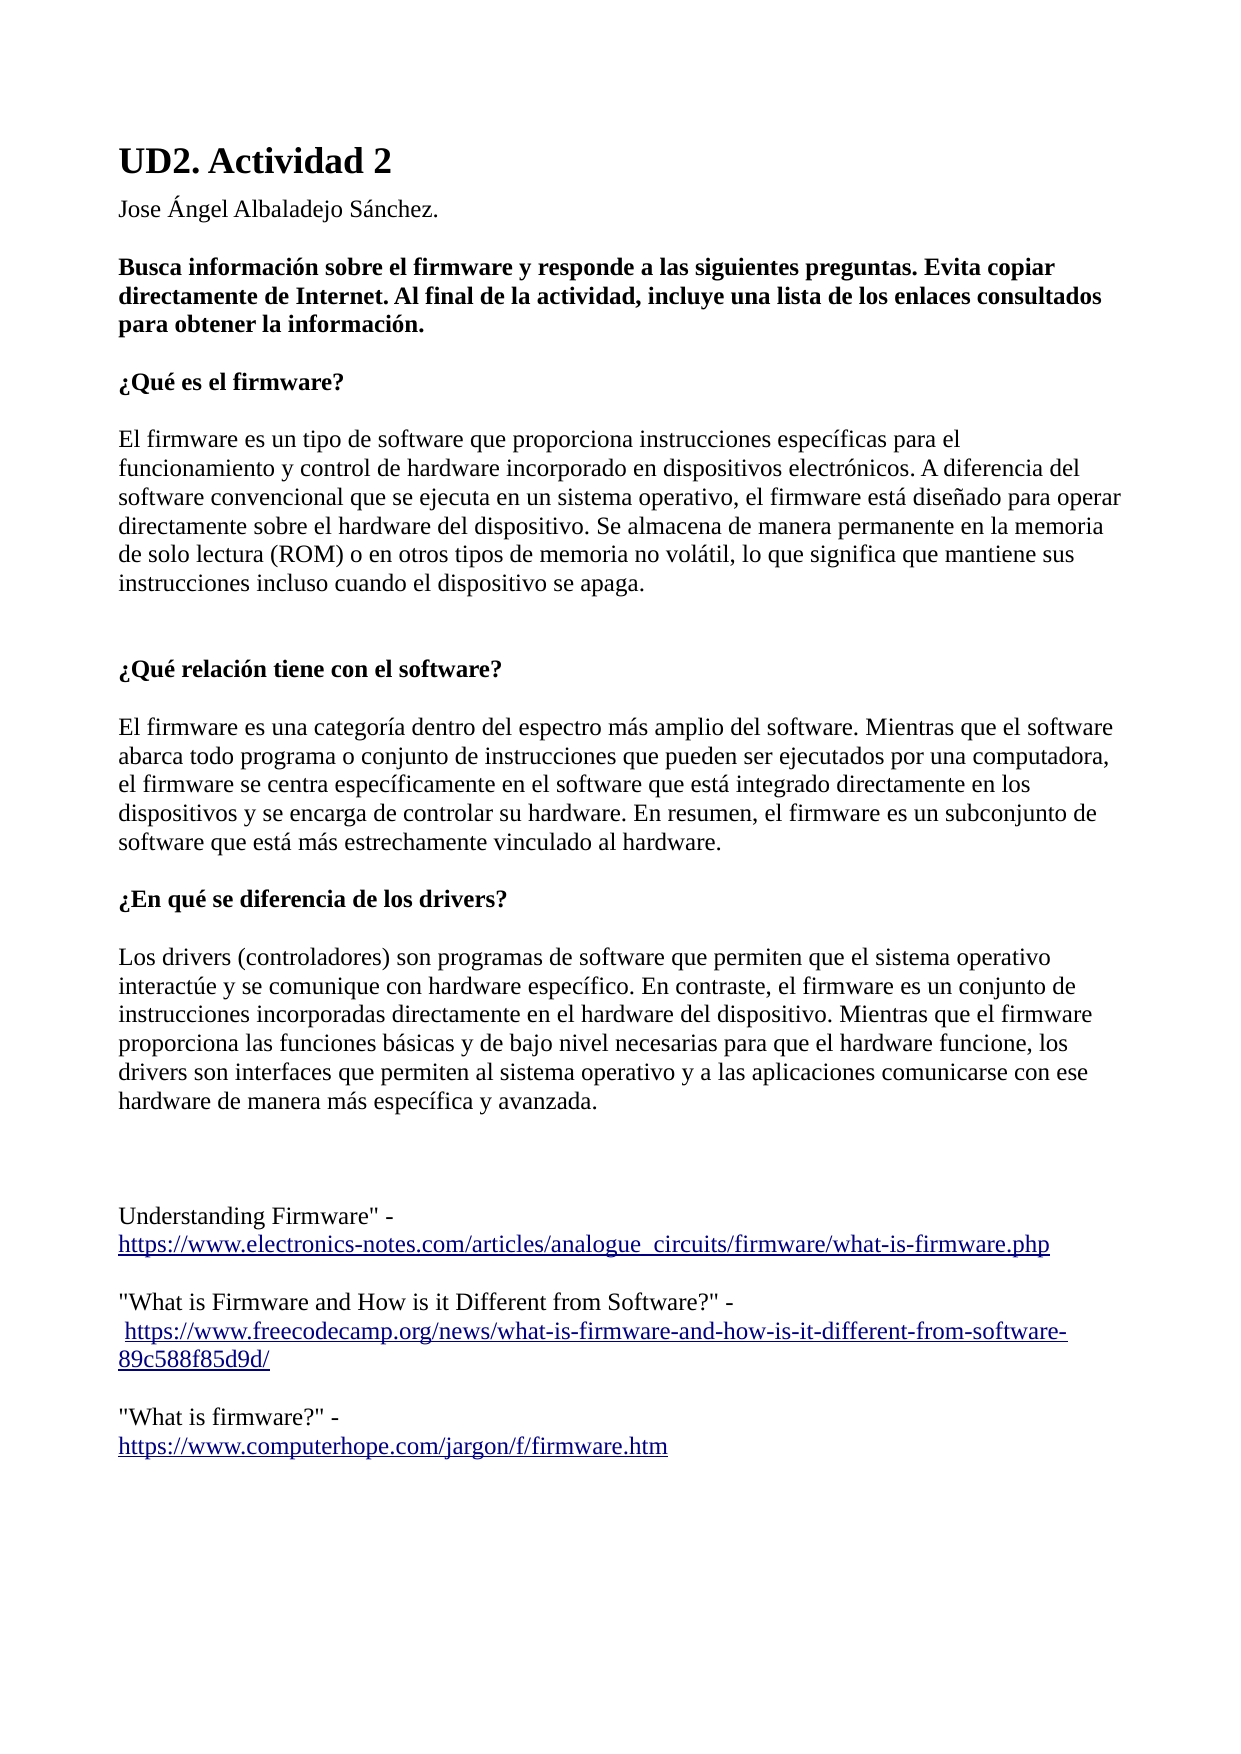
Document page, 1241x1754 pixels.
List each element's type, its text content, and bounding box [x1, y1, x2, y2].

text Busca información sobre el firmware y responde a las siguientes preguntas. Evita copiar directamente de Internet. Al final de la actividad, incluye una lista de los enlaces consultados para obtener la información. [118, 252, 1122, 338]
text "What is Firmware and How is it Different from Software?" - [118, 1287, 1122, 1316]
text ¿En qué se diferencia de los drivers? [118, 884, 1122, 913]
text "What is firmware?" - [118, 1402, 1122, 1431]
text Understanding Firmware" - https://www.electronics-notes.com/articles/analogue_circuits/firmware/what-is-firmware.php [118, 1201, 1122, 1258]
subtitle UD2. Actividad 2 [118, 139, 1122, 182]
text Los drivers (controladores) son programas de software que permiten que el sistema operativo interactúe y se comunique con hardware específico. En contraste, el firmware es un conjunto de instrucciones incorporadas directamente en el hardware del dispositivo. Mientras que el firmware proporciona las funciones básicas y de bajo nivel necesarias para que el hardware funcione, los drivers son interfaces que permiten al sistema operativo y a las aplicaciones comunicarse con ese hardware de manera más específica y avanzada. [118, 942, 1122, 1114]
text ¿Qué relación tiene con el software? [118, 654, 1122, 683]
text https://www.computerhope.com/jargon/f/firmware.htm [118, 1431, 1122, 1459]
text El firmware es una categoría dentro del espectro más amplio del software. Mientras que el software abarca todo programa o conjunto de instrucciones que pueden ser ejecutados por una computadora, el firmware se centra específicamente en el software que está integrado directamente en los dispositivos y se encarga de controlar su hardware. En resumen, el firmware es un subconjunto de software que está más estrechamente vinculado al hardware. [118, 712, 1122, 856]
text El firmware es un tipo de software que proporciona instrucciones específicas para el funcionamiento y control de hardware incorporado en dispositivos electrónicos. A diferencia del software convencional que se ejecuta en un sistema operativo, el firmware está diseñado para operar directamente sobre el hardware del dispositivo. Se almacena de manera permanente en la memoria de solo lectura (ROM) o en otros tipos de memoria no volátil, lo que significa que mantiene sus instrucciones incluso cuando el dispositivo se apaga. [118, 424, 1122, 597]
text https://www.freecodecamp.org/news/what-is-firmware-and-how-is-it-different-from-software-89c588f85d9d/ [118, 1316, 1122, 1373]
text ¿Qué es el firmware? [118, 367, 1122, 396]
text Jose Ángel Albaladejo Sánchez. [118, 194, 1122, 223]
